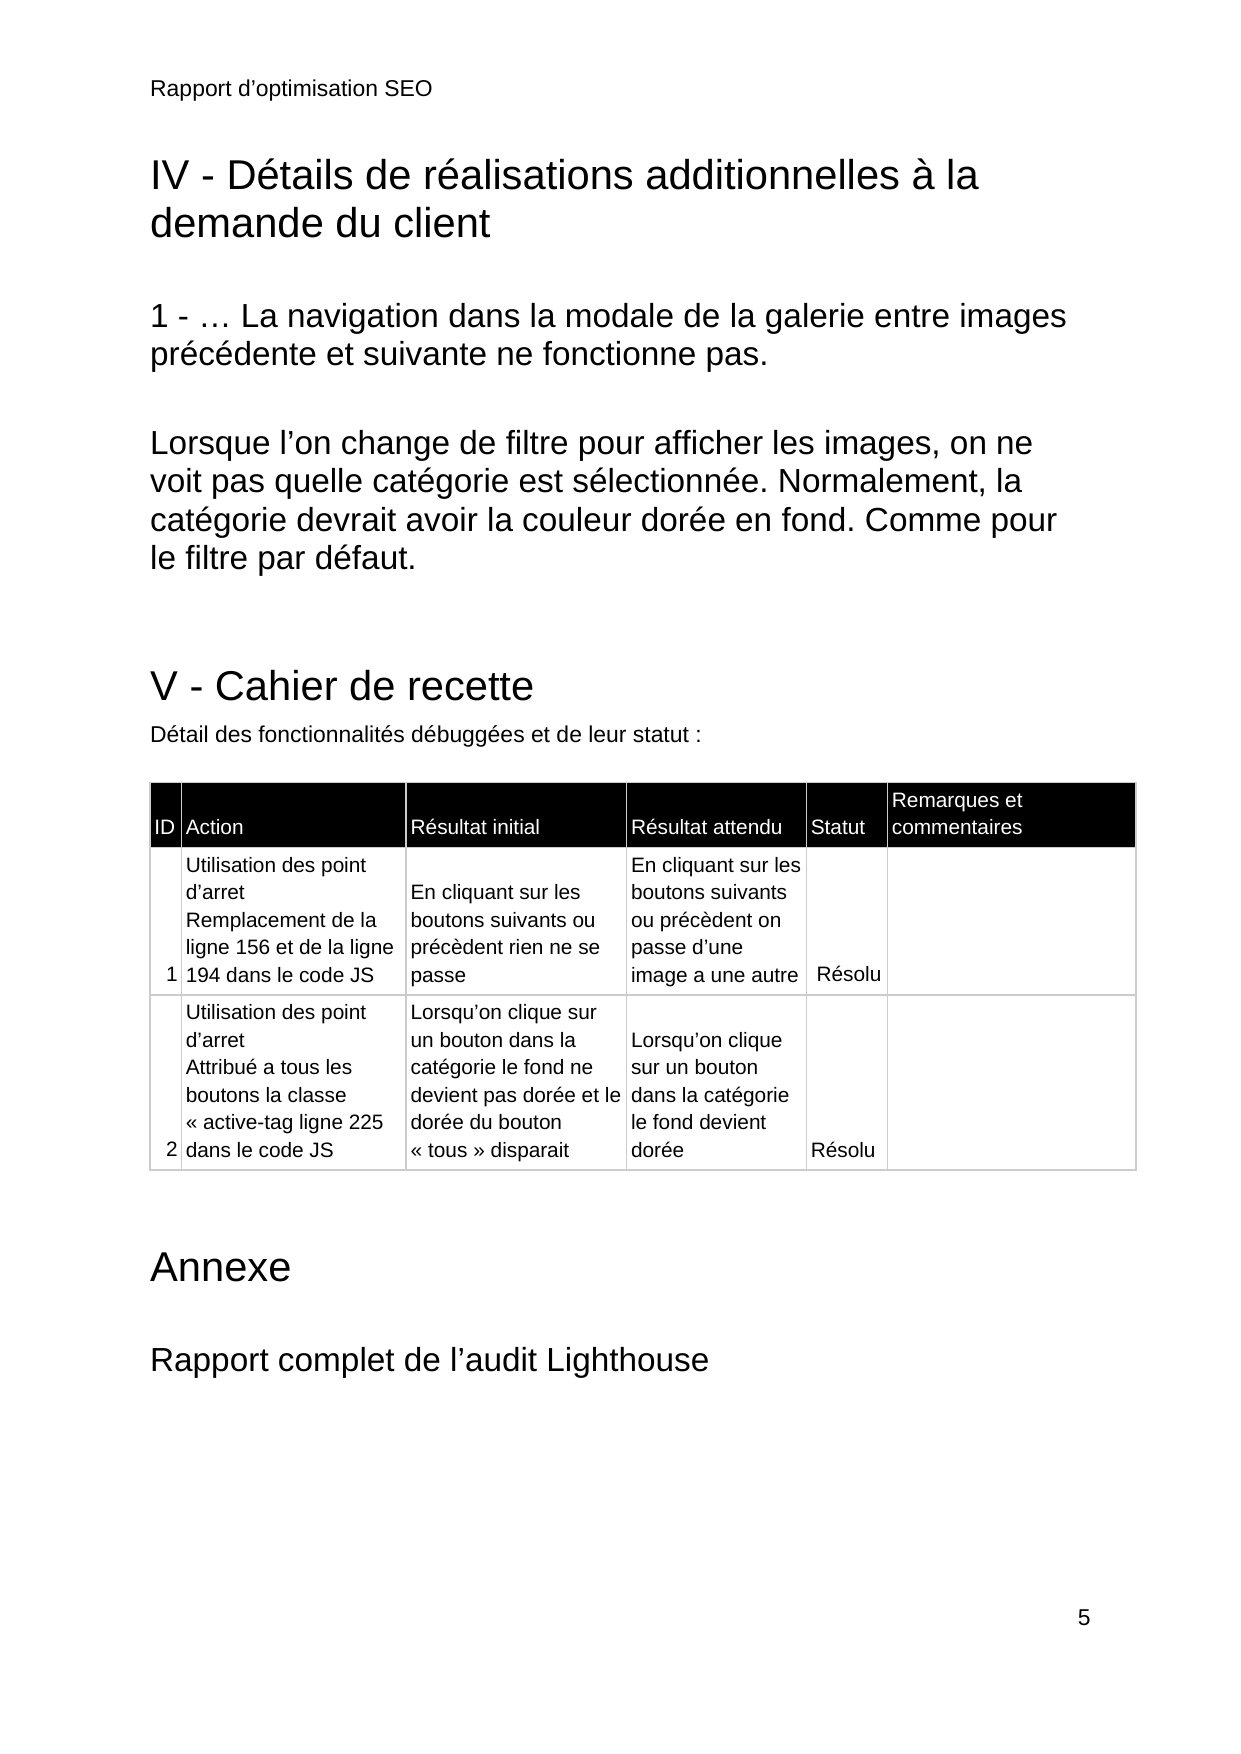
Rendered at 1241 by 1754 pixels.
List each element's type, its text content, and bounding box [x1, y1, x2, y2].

subtitle Annexe [150, 1243, 1090, 1291]
table_cell Utilisation des point d’arret Attribué a tous les boutons la classe « active-tag ligne 225 dans le code JS [182, 996, 405, 1169]
table_header Remarques et commentaires [888, 783, 1135, 847]
table_cell Lorsqu’on clique sur un bouton dans la catégorie le fond ne devient pas dorée et le dorée du bouton « tous » disparait [407, 996, 626, 1169]
table_cell Lorsqu’on clique sur un bouton dans la catégorie le fond devient dorée [627, 996, 806, 1169]
table_cell Résolu [807, 848, 887, 994]
table_header Action [182, 783, 405, 847]
table_cell 1 [151, 848, 181, 994]
table_header Résultat initial [407, 783, 626, 847]
subtitle Rapport complet de l’audit Lighthouse [150, 1341, 1090, 1379]
subtitle IV - Détails de réalisations additionnelles à la demande du client [150, 150, 1090, 246]
table_header Statut [807, 783, 887, 847]
table_header ID [151, 783, 181, 847]
table_cell 2 [151, 996, 181, 1169]
text Détail des fonctionnalités débuggées et de leur statut : [150, 721, 1090, 748]
table_header Résultat attendu [627, 783, 806, 847]
subtitle 1 - … La navigation dans la modale de la galerie entre images précédente et suivante ne fonctionne pas. [150, 296, 1090, 373]
table_cell En cliquant sur les boutons suivants ou précèdent rien ne se passe [407, 848, 626, 994]
table_cell [888, 848, 1135, 994]
table_cell En cliquant sur les boutons suivants ou précèdent on passe d’une image a une autre [627, 848, 806, 994]
subtitle Lorsque l’on change de filtre pour afficher les images, on ne voit pas quelle catégorie est sélectionnée. Normalement, la catégorie devrait avoir la couleur dorée en fond. Comme pour le filtre par défaut. [150, 423, 1090, 576]
table_cell Utilisation des point d’arret Remplacement de la ligne 156 et de la ligne 194 dans le code JS [182, 848, 405, 994]
subtitle V - Cahier de recette [150, 661, 1090, 709]
table_cell Résolu [807, 996, 887, 1169]
table_cell [888, 996, 1135, 1169]
